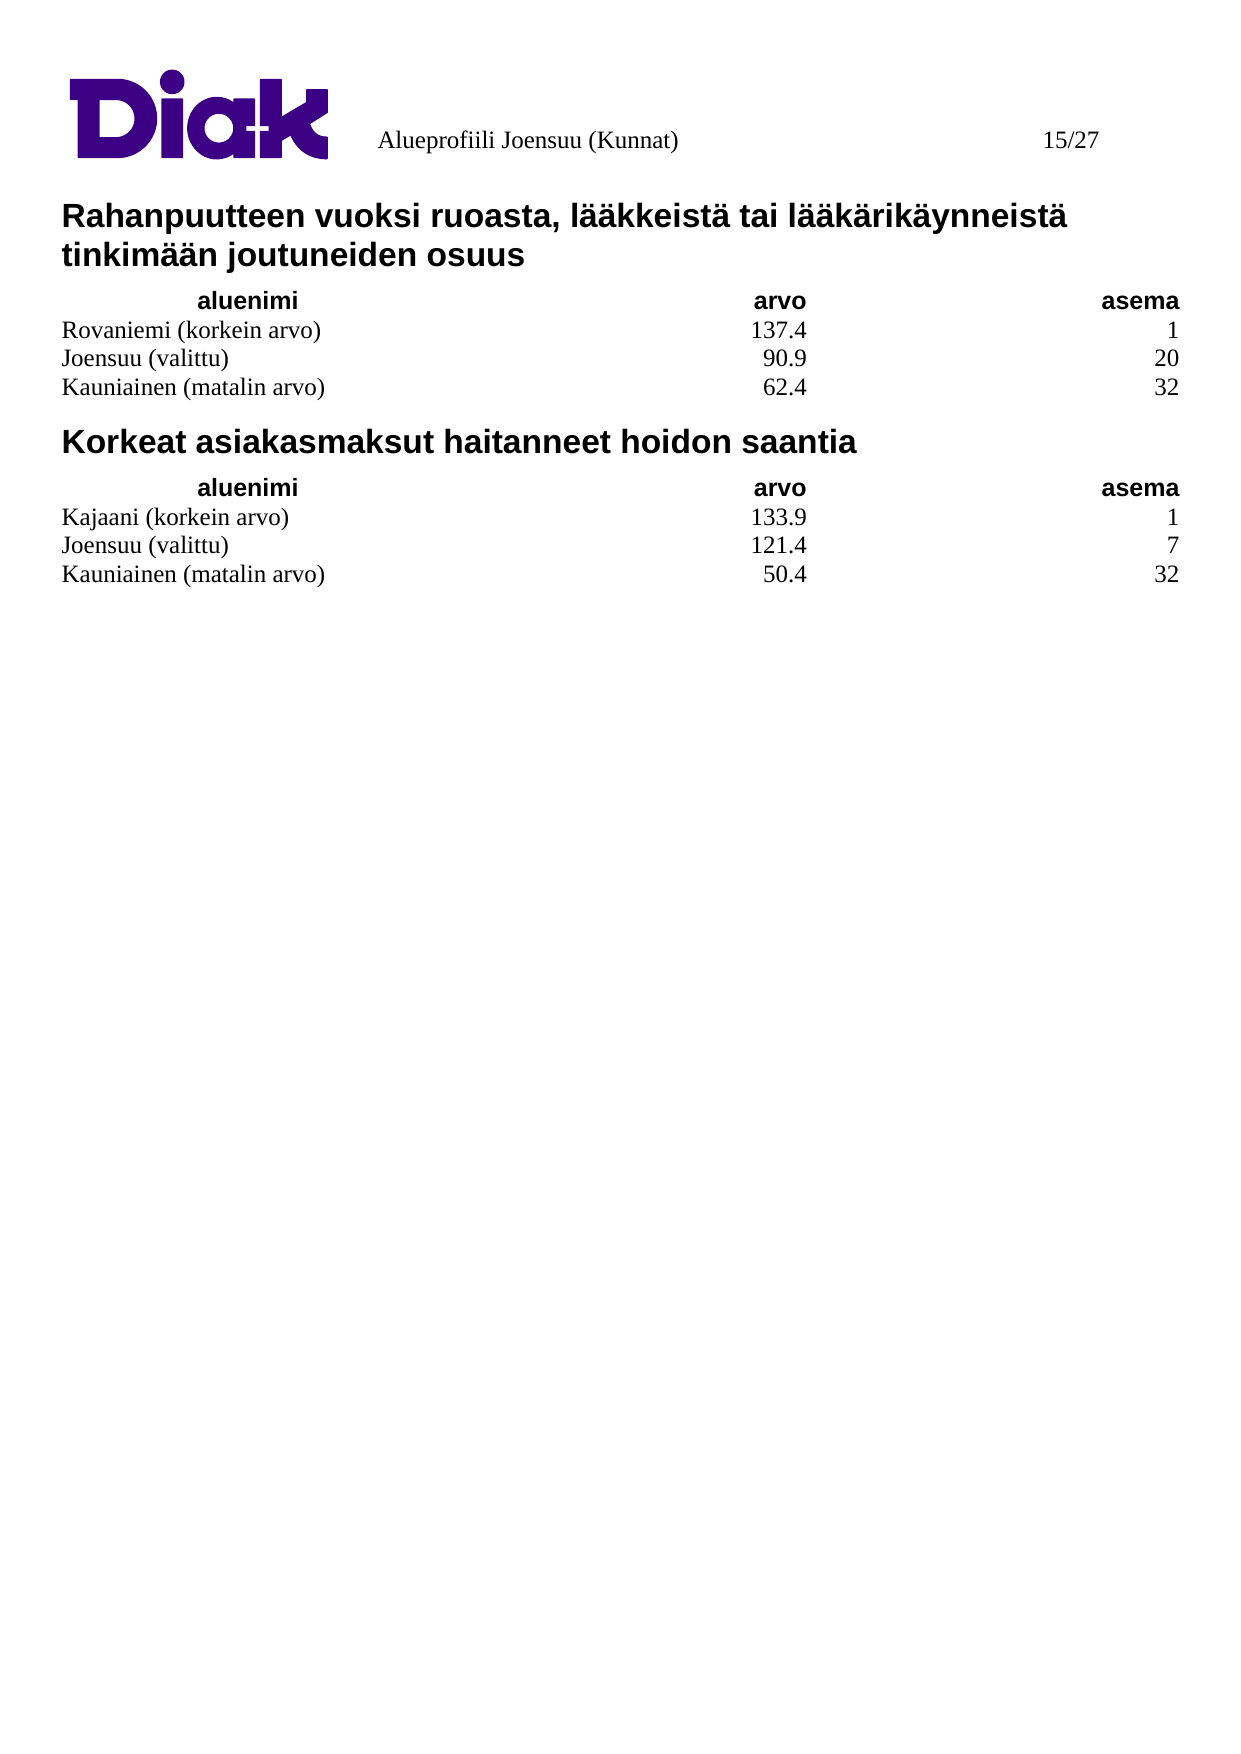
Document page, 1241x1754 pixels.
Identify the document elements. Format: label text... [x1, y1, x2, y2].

table_header aluenimi [61, 286, 434, 315]
subtitle Korkeat asiakasmaksut haitanneet hoidon saantia [61, 422, 1179, 460]
table_cell Kauniainen (matalin arvo) [61, 559, 434, 588]
table_cell 7 [806, 530, 1179, 559]
table_cell 32 [806, 559, 1179, 588]
table_cell 50.4 [434, 559, 806, 588]
table_cell Kajaani (korkein arvo) [61, 502, 434, 530]
table_cell 137.4 [434, 315, 806, 343]
table_cell 20 [806, 344, 1179, 372]
table_cell 133.9 [434, 502, 806, 530]
table_cell Kauniainen (matalin arvo) [61, 372, 434, 401]
table_cell Rovaniemi (korkein arvo) [61, 315, 434, 343]
table_header asema [806, 473, 1179, 502]
table_cell 32 [806, 372, 1179, 401]
table_header asema [806, 286, 1179, 315]
table_cell Joensuu (valittu) [61, 344, 434, 372]
table_cell Joensuu (valittu) [61, 530, 434, 559]
table_cell 1 [806, 315, 1179, 343]
table_cell 62.4 [434, 372, 806, 401]
table_header arvo [434, 286, 806, 315]
table_header aluenimi [61, 473, 434, 502]
table_cell 1 [806, 502, 1179, 530]
table_header arvo [434, 473, 806, 502]
table_cell 90.9 [434, 344, 806, 372]
table_cell 121.4 [434, 530, 806, 559]
subtitle Rahanpuutteen vuoksi ruoasta, lääkkeistä tai lääkärikäynneistä tinkimään joutuneiden osuus [61, 196, 1179, 273]
